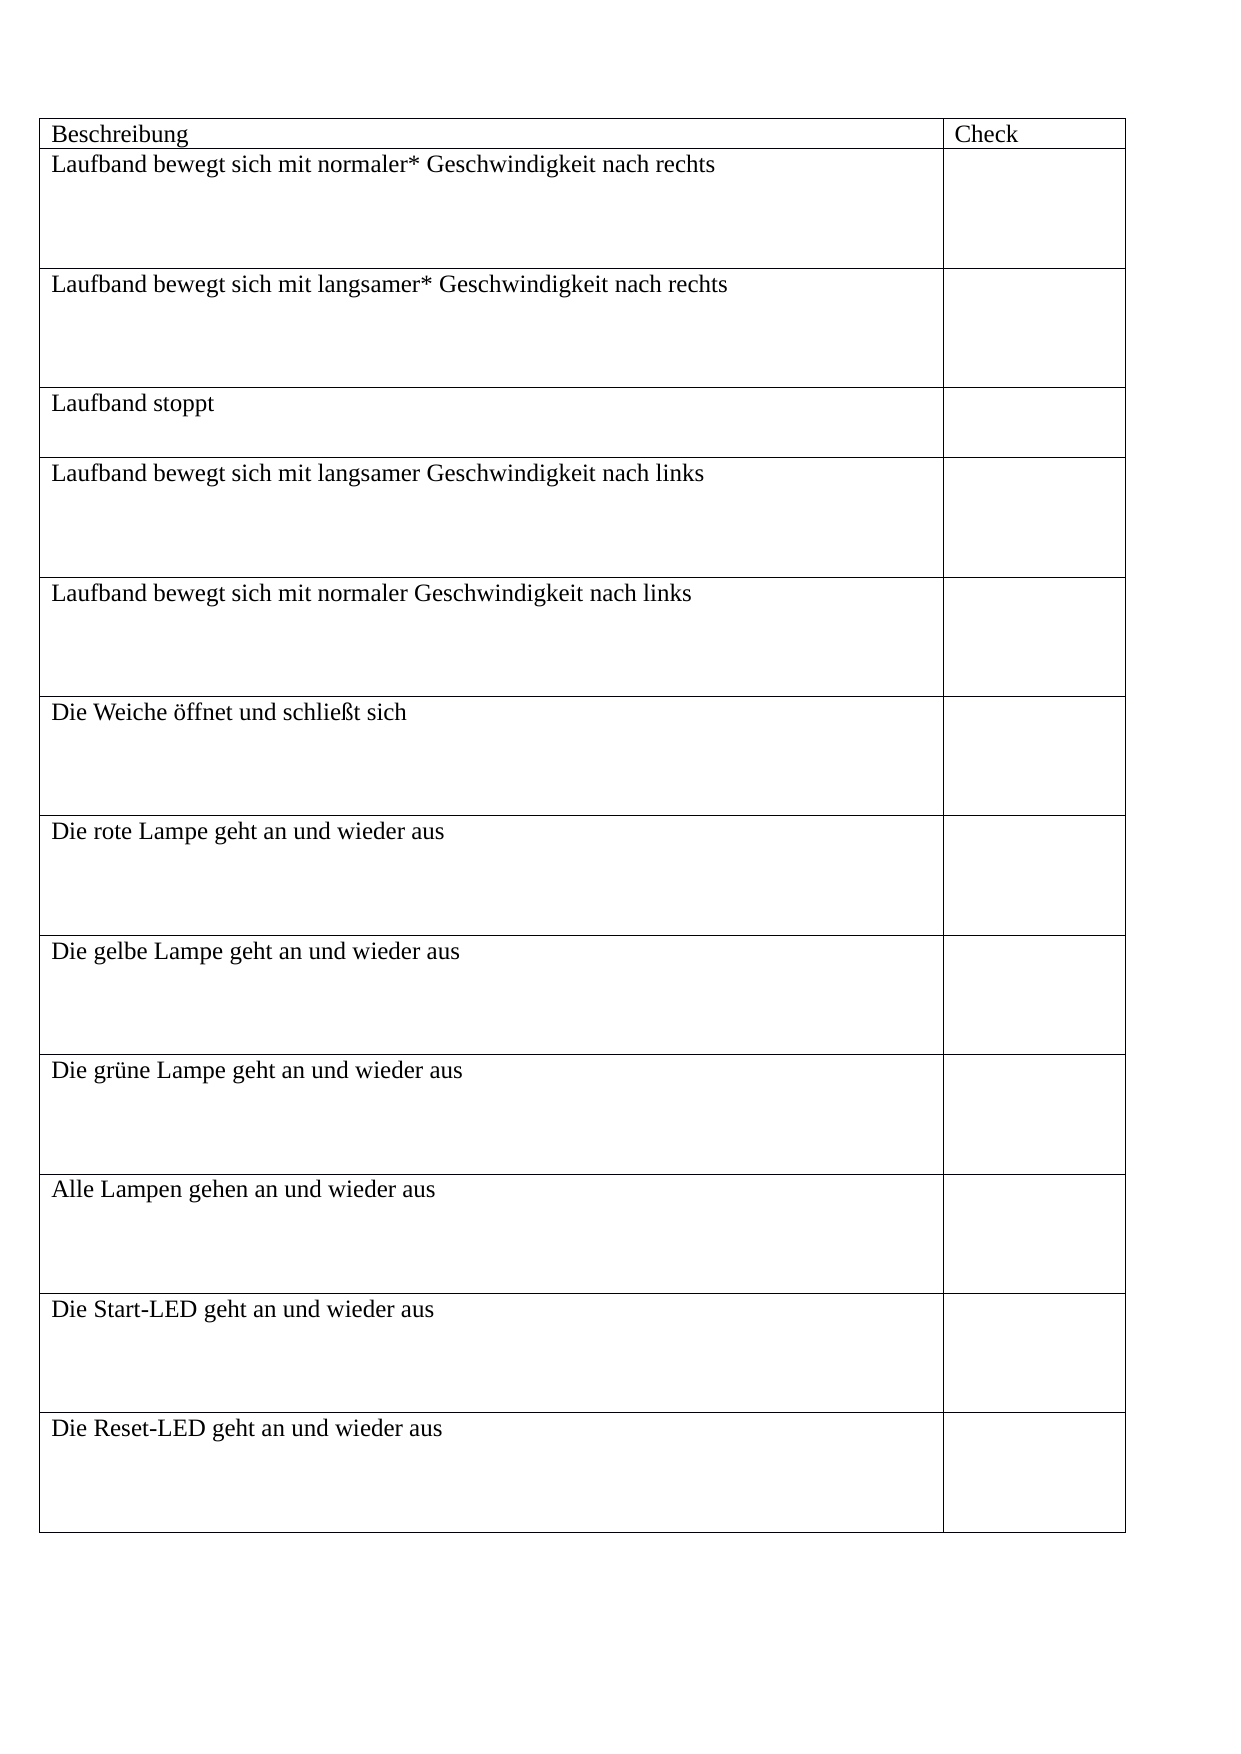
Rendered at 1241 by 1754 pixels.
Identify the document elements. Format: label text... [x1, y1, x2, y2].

table_cell [944, 1175, 1125, 1293]
table_cell [944, 149, 1125, 268]
table_cell Die grüne Lampe geht an und wieder aus [40, 1055, 943, 1173]
table_cell Die Reset-LED geht an und wieder aus [40, 1413, 943, 1532]
table_cell [944, 1294, 1125, 1412]
table_cell [944, 1055, 1125, 1173]
table_cell Alle Lampen gehen an und wieder aus [40, 1175, 943, 1293]
table_cell Laufband bewegt sich mit normaler* Geschwindigkeit nach rechts [40, 149, 943, 268]
table_cell [944, 578, 1125, 696]
table_cell [944, 269, 1125, 387]
table_cell Die rote Lampe geht an und wieder aus [40, 816, 943, 935]
table_cell [944, 936, 1125, 1054]
table_cell Die gelbe Lampe geht an und wieder aus [40, 936, 943, 1054]
table_cell Laufband bewegt sich mit langsamer Geschwindigkeit nach links [40, 458, 943, 577]
table_cell Die Start-LED geht an und wieder aus [40, 1294, 943, 1412]
table_cell [944, 388, 1125, 457]
table_cell [944, 697, 1125, 815]
table_cell Laufband stoppt [40, 388, 943, 457]
table_cell [944, 816, 1125, 935]
table_cell Laufband bewegt sich mit normaler Geschwindigkeit nach links [40, 578, 943, 696]
table_cell Laufband bewegt sich mit langsamer* Geschwindigkeit nach rechts [40, 269, 943, 387]
table_header Beschreibung [40, 119, 943, 148]
table_cell Die Weiche öffnet und schließt sich [40, 697, 943, 815]
table_cell [944, 1413, 1125, 1532]
table_header Check [944, 119, 1125, 148]
table_cell [944, 458, 1125, 577]
